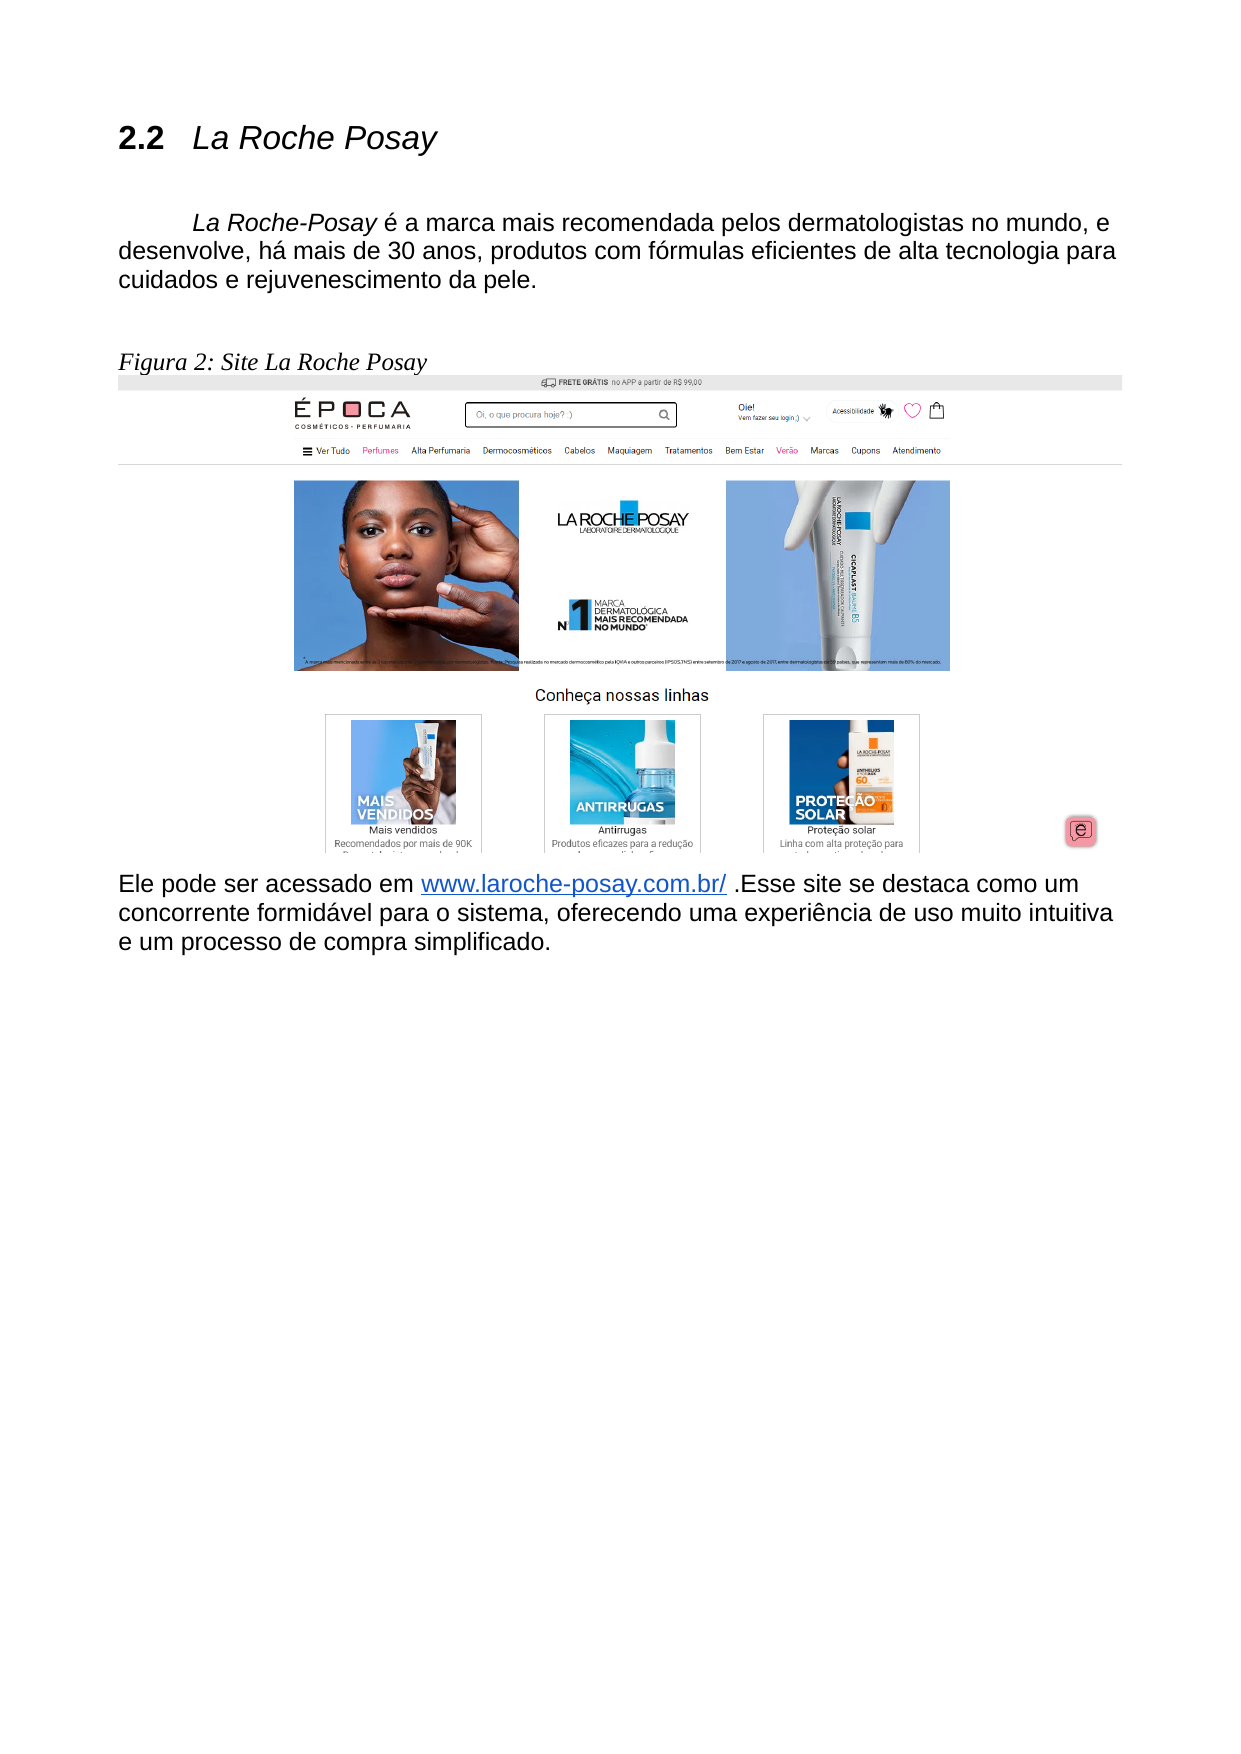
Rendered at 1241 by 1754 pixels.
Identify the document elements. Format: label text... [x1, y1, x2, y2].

text La Roche-Posay é a marca mais recomendada pelos dermatologistas no mundo, e desenvolve, há mais de 30 anos, produtos com fórmulas eficientes de alta tecnologia para cuidados e rejuvenescimento da pele. [118, 207, 1122, 294]
picture [118, 375, 1123, 853]
subtitle La Roche Posay [118, 118, 1122, 195]
text Ele pode ser acessado em www.laroche-posay.com.br/ .Esse site se destaca como um concorrente formidável para o sistema, oferecendo uma experiência de uso muito intuitiva e um processo de compra simplificado. [118, 869, 1122, 955]
text Figura 2: Site La Roche Posay [118, 347, 1122, 375]
